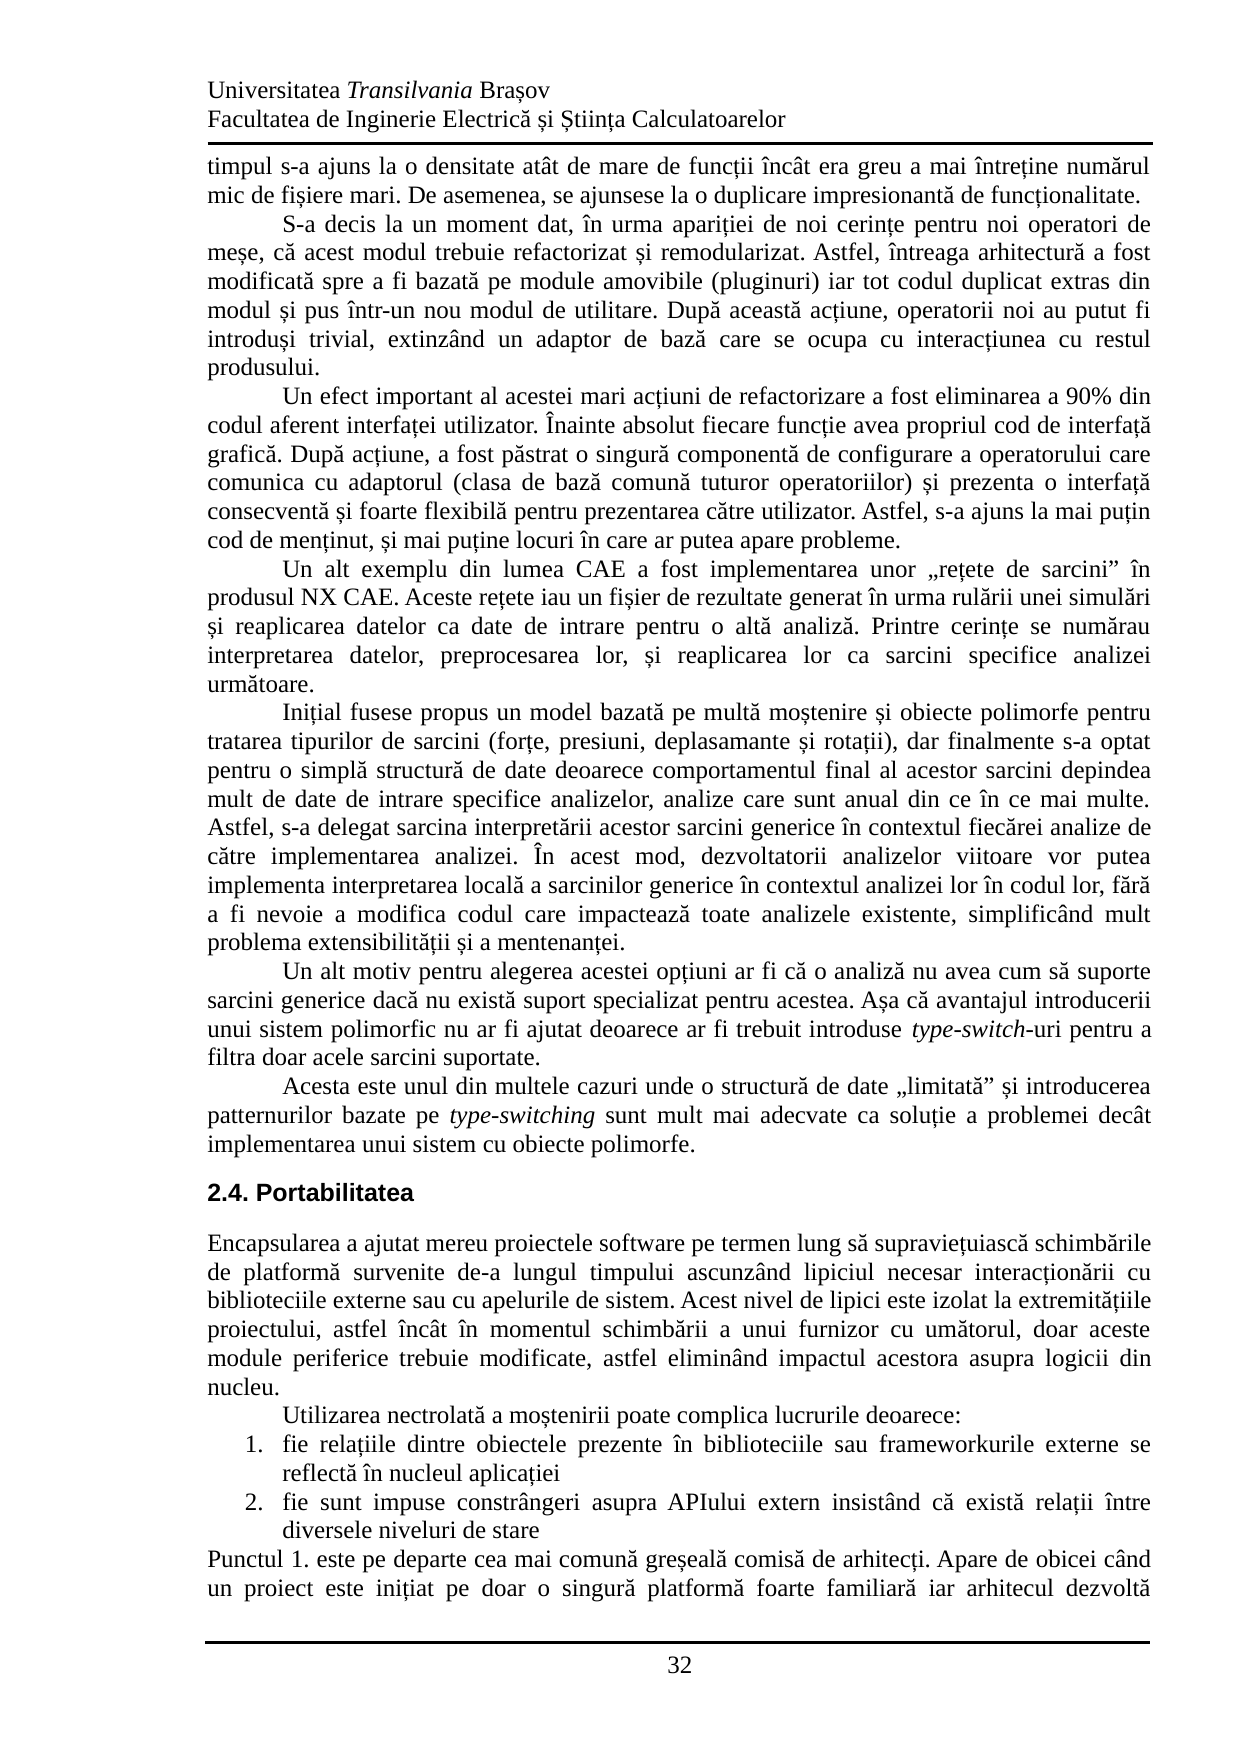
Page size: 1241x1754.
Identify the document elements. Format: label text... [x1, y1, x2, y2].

text Inițial fusese propus un model bazată pe multă moștenire și obiecte polimorfe pentru tratarea tipurilor de sarcini (forțe, presiuni, deplasamante și rotații), dar finalmente s-a optat pentru o simplă structură de date deoarece comportamentul final al acestor sarcini depindea mult de date de intrare specifice analizelor, analize care sunt anual din ce în ce mai multe. Astfel, s-a delegat sarcina interpretării acestor sarcini generice în contextul fiecărei analize de către implementarea analizei. În acest mod, dezvoltatorii analizelor viitoare vor putea implementa interpretarea locală a sarcinilor generice în contextul analizei lor în codul lor, fără a fi nevoie a modifica codul care impactează toate analizele existente, simplificând mult problema extensibilității și a mentenanței. [207, 697, 1152, 956]
text Punctul 1. este pe departe cea mai comună greșeală comisă de arhitecți. Apare de obicei când un proiect este inițiat pe doar o singură platformă foarte familiară iar arhitecul dezvoltă [207, 1544, 1152, 1602]
list fie sunt impuse constrângeri asupra APIului extern insistând că există relații între diversele niveluri de stare [244, 1487, 1152, 1544]
text Utilizarea nectrolată a moștenirii poate complica lucrurile deoarece: [207, 1400, 1152, 1429]
text Un efect important al acestei mari acțiuni de refactorizare a fost eliminarea a 90% din codul aferent interfaței utilizator. Înainte absolut fiecare funcție avea propriul cod de interfață grafică. După acțiune, a fost păstrat o singură componentă de configurare a operatorului care comunica cu adaptorul (clasa de bază comună tuturor operatoriilor) și prezenta o interfață consecventă și foarte flexibilă pentru prezentarea către utilizator. Astfel, s-a ajuns la mai puțin cod de menținut, și mai puține locuri în care ar putea apare probleme. [207, 381, 1152, 554]
text timpul s-a ajuns la o densitate atât de mare de funcții încât era greu a mai întreține numărul mic de fișiere mari. De asemenea, se ajunsese la o duplicare impresionantă de funcționalitate. [207, 151, 1152, 209]
text Un alt motiv pentru alegerea acestei opțiuni ar fi că o analiză nu avea cum să suporte sarcini generice dacă nu există suport specializat pentru acestea. Așa că avantajul introducerii unui sistem polimorfic nu ar fi ajutat deoarece ar fi trebuit introduse type-switch-uri pentru a filtra doar acele sarcini suportate. [207, 956, 1152, 1071]
text S-a decis la un moment dat, în urma apariției de noi cerințe pentru noi operatori de meșe, că acest modul trebuie refactorizat și remodularizat. Astfel, întreaga arhitectură a fost modificată spre a fi bazată pe module amovibile (pluginuri) iar tot codul duplicat extras din modul și pus într-un nou modul de utilitare. După această acțiune, operatorii noi au putut fi introduși trivial, extinzând un adaptor de bază care se ocupa cu interacțiunea cu restul produsului. [207, 209, 1152, 381]
text Un alt exemplu din lumea CAE a fost implementarea unor „rețete de sarcini” în produsul NX CAE. Aceste rețete iau un fișier de rezultate generat în urma rulării unei simulări și reaplicarea datelor ca date de intrare pentru o altă analiză. Printre cerințe se numărau interpretarea datelor, preprocesarea lor, și reaplicarea lor ca sarcini specifice analizei următoare. [207, 554, 1152, 697]
list fie relațiile dintre obiectele prezente în biblioteciile sau frameworkurile externe se reflectă în nucleul aplicației [244, 1429, 1152, 1487]
text Acesta este unul din multele cazuri unde o structură de date „limitată” și introducerea patternurilor bazate pe type-switching sunt mult mai adecvate ca soluție a problemei decât implementarea unui sistem cu obiecte polimorfe. [207, 1071, 1152, 1157]
subtitle Portabilitatea [207, 1178, 1152, 1207]
text Encapsularea a ajutat mereu proiectele software pe termen lung să supraviețuiască schimbările de platformă survenite de-a lungul timpului ascunzând lipiciul necesar interacționării cu biblioteciile externe sau cu apelurile de sistem. Acest nivel de lipici este izolat la extremitățiile proiectului, astfel încât în momentul schimbării a unui furnizor cu umătorul, doar aceste module periferice trebuie modificate, astfel eliminând impactul acestora asupra logicii din nucleu. [207, 1228, 1152, 1400]
